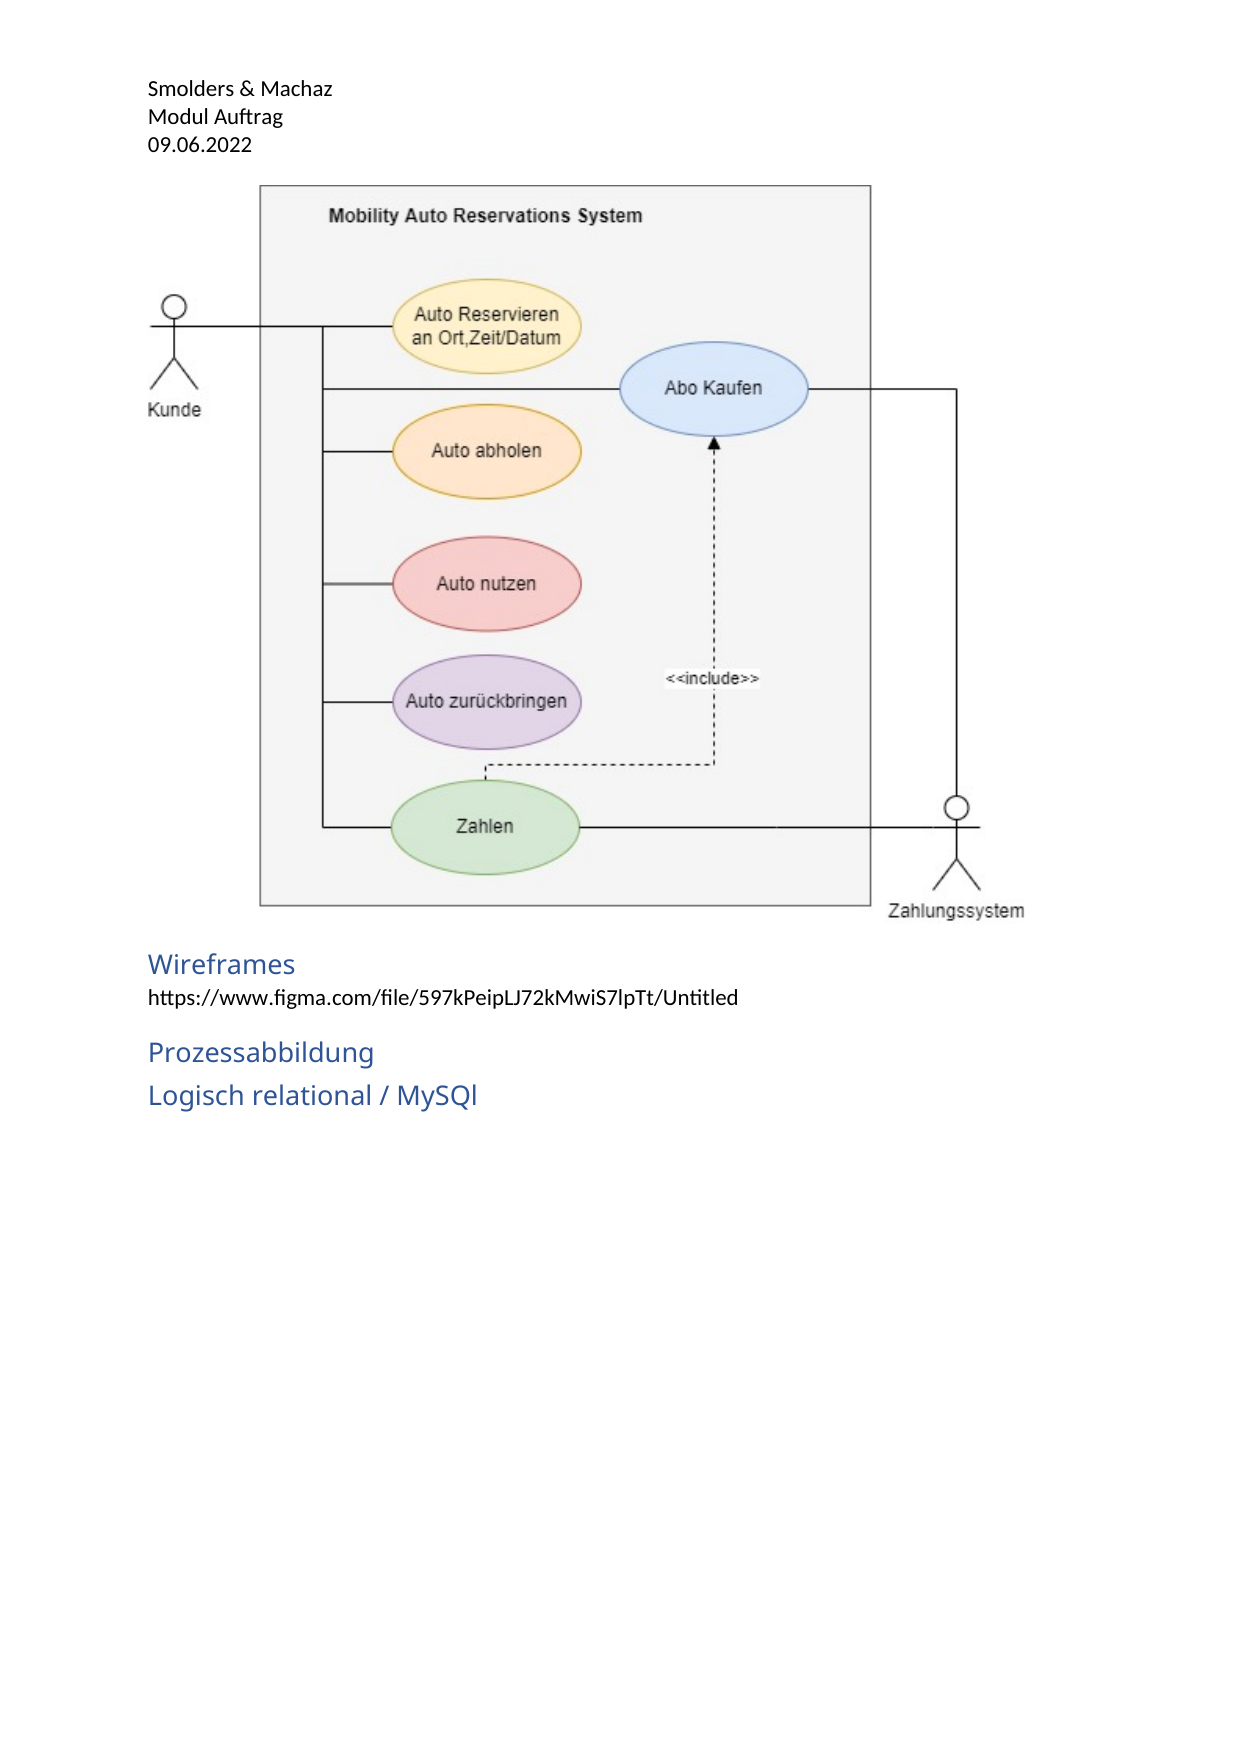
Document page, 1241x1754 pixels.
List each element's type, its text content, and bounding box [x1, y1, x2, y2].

subtitle Logisch relational / MySQl [148, 1076, 1093, 1113]
text https://www.figma.com/file/597kPeipLJ72kMwiS7lpTt/Untitled [148, 983, 1093, 1012]
subtitle Prozessabbildung [148, 1033, 1093, 1070]
subtitle Wireframes [148, 945, 1093, 982]
